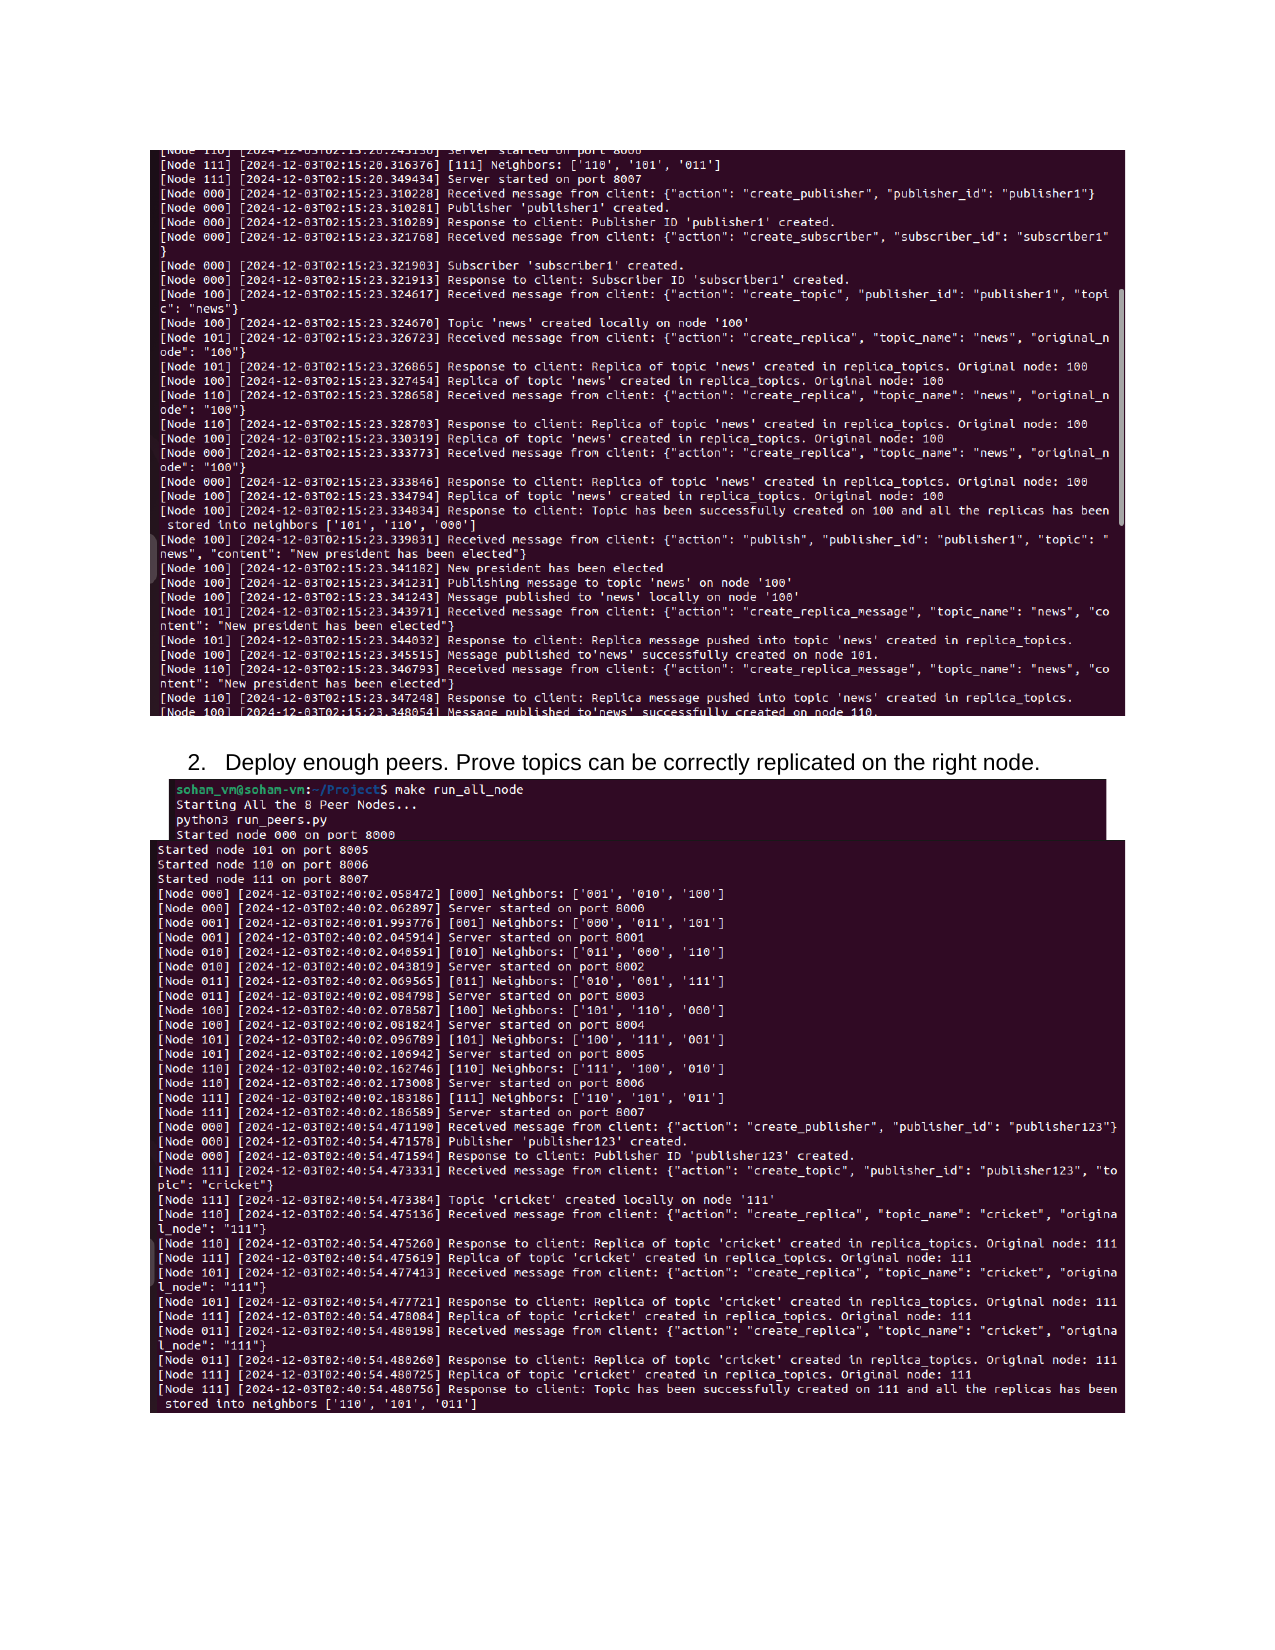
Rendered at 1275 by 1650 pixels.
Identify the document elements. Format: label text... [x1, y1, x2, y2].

list Deploy enough peers. Prove topics can be correctly replicated on the right node. [187, 749, 1125, 776]
